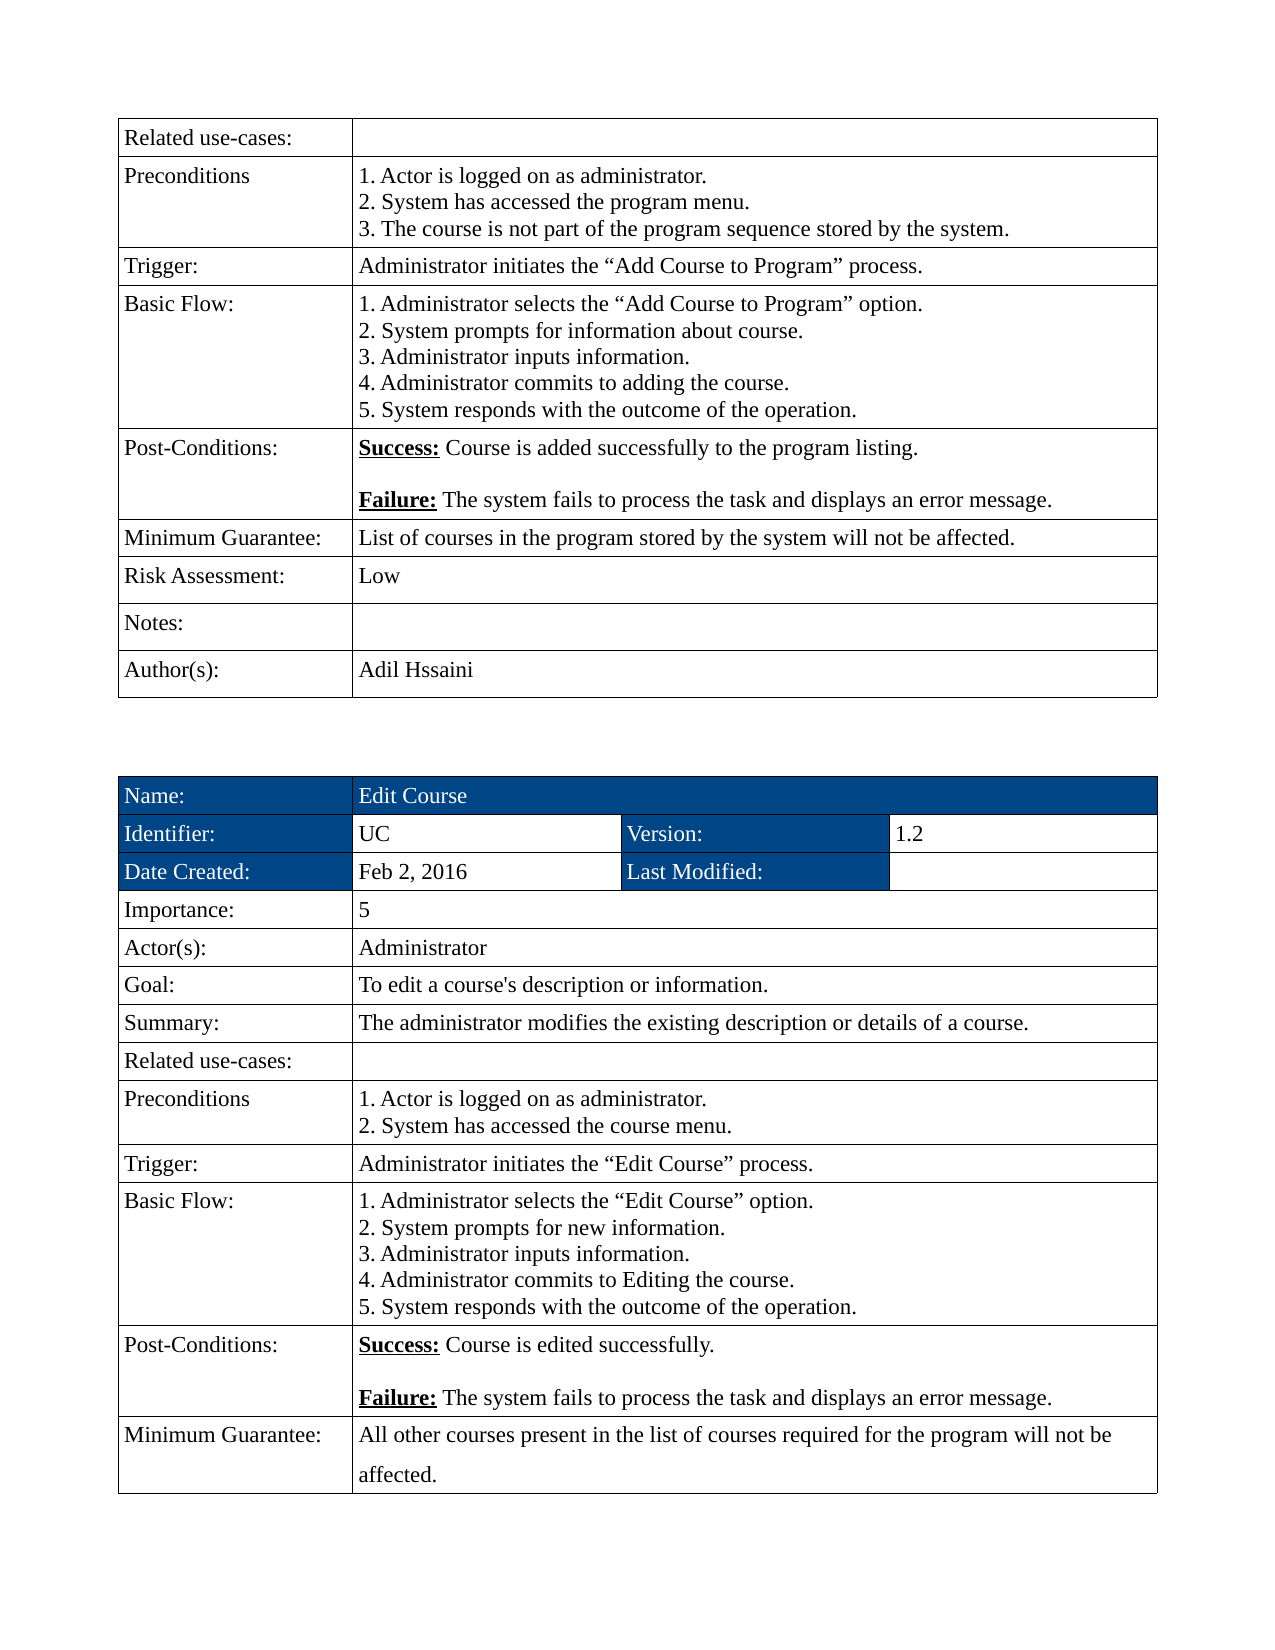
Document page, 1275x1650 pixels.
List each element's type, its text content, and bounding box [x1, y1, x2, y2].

table_cell UC [353, 815, 621, 852]
table_cell Risk Assessment: [119, 557, 352, 603]
table_cell 1.2 [890, 815, 1157, 852]
table_cell Related use-cases: [119, 1043, 352, 1079]
table_cell [890, 853, 1157, 890]
table_cell 1. Actor is logged on as administrator. 2. System has accessed the program menu. 3. The course is not part of the program sequence stored by the system. [353, 157, 1157, 247]
table_cell Minimum Guarantee: [119, 1417, 352, 1493]
table_header Edit Course [353, 777, 1157, 814]
table_cell Trigger: [119, 1145, 352, 1182]
table_cell [353, 119, 1157, 156]
table_header Name: [119, 777, 352, 814]
table_cell [353, 604, 1157, 650]
table_cell Notes: [119, 604, 352, 650]
table_cell Goal: [119, 967, 352, 1004]
table_cell Summary: [119, 1005, 352, 1042]
table_cell Adil Hssaini [353, 651, 1157, 697]
table_cell The administrator modifies the existing description or details of a course. [353, 1005, 1157, 1042]
table_cell Minimum Guarantee: [119, 520, 352, 556]
table_cell Last Modified: [622, 853, 889, 890]
table_cell List of courses in the program stored by the system will not be affected. [353, 520, 1157, 556]
table_cell Actor(s): [119, 929, 352, 966]
table_cell Identifier: [119, 815, 352, 852]
table_cell Basic Flow: [119, 286, 352, 428]
table_cell Related use-cases: [119, 119, 352, 156]
table_cell [353, 1043, 1157, 1079]
table_cell To edit a course's description or information. [353, 967, 1157, 1004]
table_cell Version: [622, 815, 889, 852]
table_cell Post-Conditions: [119, 1326, 352, 1416]
table_cell Success: Course is edited successfully. Failure: The system fails to process the task and displays an error message. [353, 1326, 1157, 1416]
table_cell 1. Administrator selects the “Add Course to Program” option. 2. System prompts for information about course. 3. Administrator inputs information. 4. Administrator commits to adding the course. 5. System responds with the outcome of the operation. [353, 286, 1157, 428]
table_cell Feb 2, 2016 [353, 853, 621, 890]
table_cell Preconditions [119, 157, 352, 247]
table_cell Administrator [353, 929, 1157, 966]
table_cell All other courses present in the list of courses required for the program will not be affected. [353, 1417, 1157, 1493]
table_cell Post-Conditions: [119, 429, 352, 518]
table_cell Date Created: [119, 853, 352, 890]
table_cell Success: Course is added successfully to the program listing. Failure: The system fails to process the task and displays an error message. [353, 429, 1157, 518]
table_cell Basic Flow: [119, 1183, 352, 1325]
table_cell 5 [353, 891, 1157, 928]
table_cell Author(s): [119, 651, 352, 697]
table_cell 1. Administrator selects the “Edit Course” option. 2. System prompts for new information. 3. Administrator inputs information. 4. Administrator commits to Editing the course. 5. System responds with the outcome of the operation. [353, 1183, 1157, 1325]
table_cell Low [353, 557, 1157, 603]
table_cell Trigger: [119, 248, 352, 284]
table_cell Preconditions [119, 1081, 352, 1144]
table_cell Administrator initiates the “Edit Course” process. [353, 1145, 1157, 1182]
table_cell 1. Actor is logged on as administrator. 2. System has accessed the course menu. [353, 1081, 1157, 1144]
table_cell Importance: [119, 891, 352, 928]
table_cell Administrator initiates the “Add Course to Program” process. [353, 248, 1157, 284]
